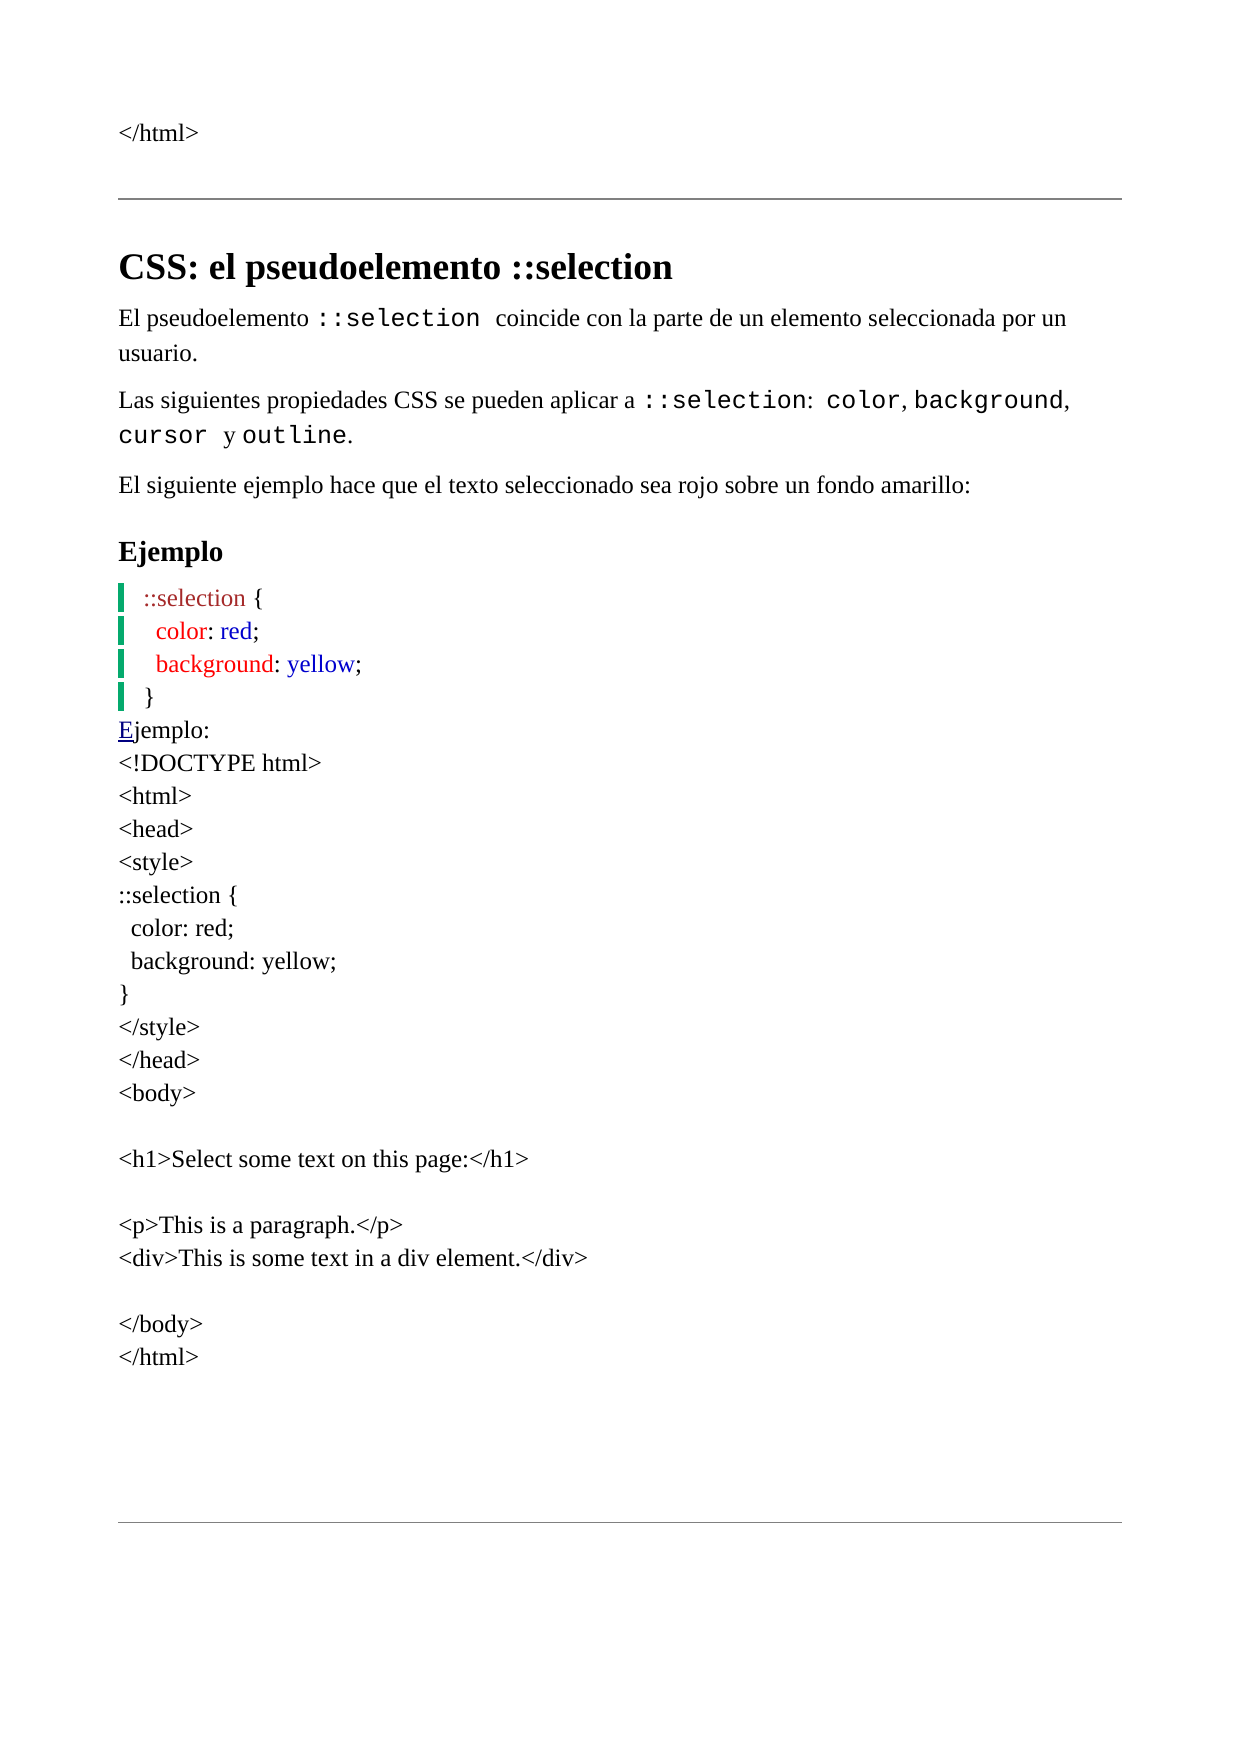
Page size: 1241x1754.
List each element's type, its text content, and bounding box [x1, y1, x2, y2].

text } [118, 979, 1122, 1008]
text <style> [118, 847, 1122, 876]
text Las siguientes propiedades CSS se pueden aplicar a ::selection: color, background, cursor y outline. [118, 386, 1122, 451]
text </html> [118, 118, 1122, 147]
text </style> [118, 1012, 1122, 1041]
text ::selection { color: red; background: yellow; } [118, 583, 1122, 711]
text <div>This is some text in a div element.</div> [118, 1243, 1122, 1272]
text </head> [118, 1045, 1122, 1074]
subtitle Ejemplo [118, 534, 1122, 567]
text Ejemplo: [118, 715, 1122, 744]
text <p>This is a paragraph.</p> [118, 1210, 1122, 1239]
text El siguiente ejemplo hace que el texto seleccionado sea rojo sobre un fondo amarillo: [118, 471, 1122, 499]
subtitle CSS: el pseudoelemento ::selection [118, 244, 1122, 287]
text El pseudoelemento ::selection coincide con la parte de un elemento seleccionada por un usuario. [118, 303, 1122, 367]
text color: red; [118, 913, 1122, 942]
text background: yellow; [118, 946, 1122, 975]
text </body> [118, 1309, 1122, 1338]
text <html> [118, 781, 1122, 810]
text <!DOCTYPE html> [118, 748, 1122, 777]
text </html> [118, 1342, 1122, 1371]
text <body> [118, 1078, 1122, 1107]
text <head> [118, 814, 1122, 843]
text <h1>Select some text on this page:</h1> [118, 1144, 1122, 1173]
text ::selection { [118, 880, 1122, 909]
